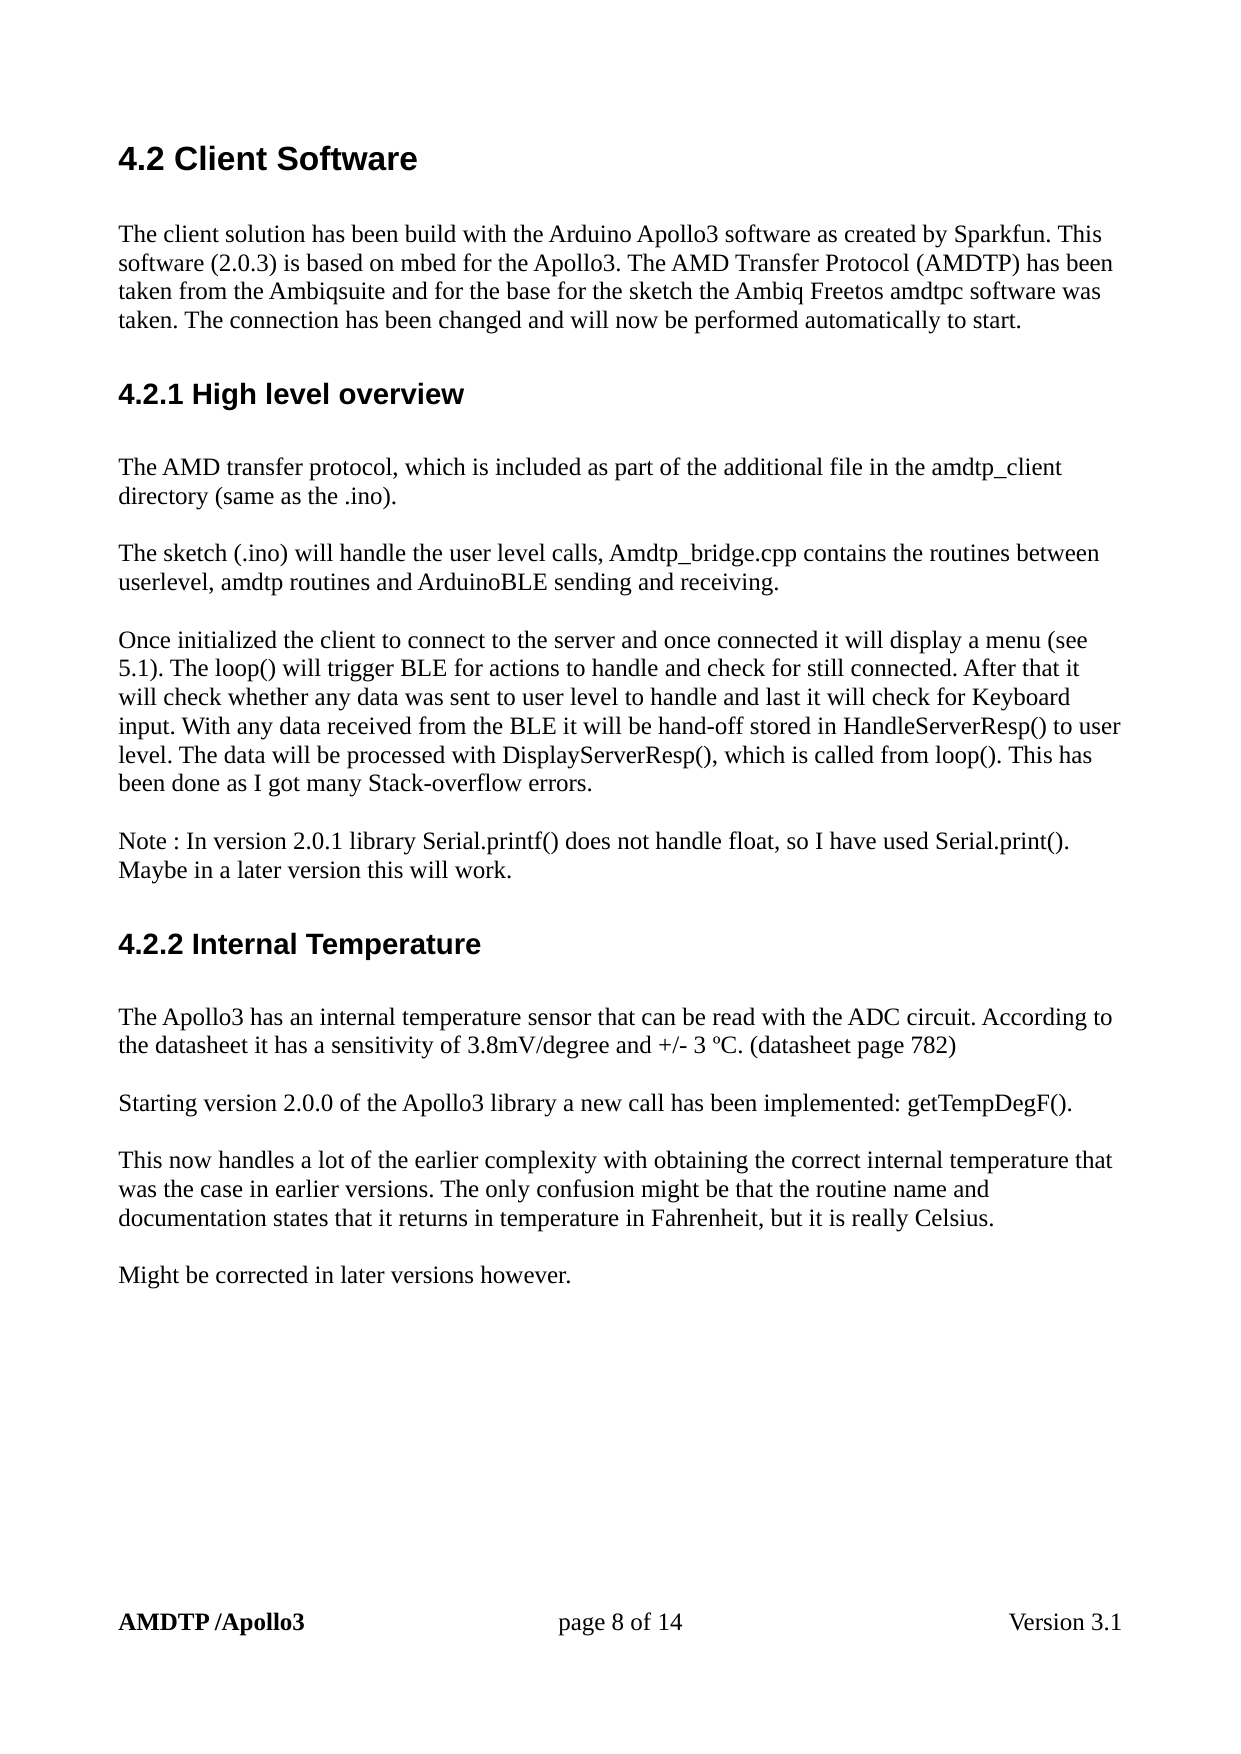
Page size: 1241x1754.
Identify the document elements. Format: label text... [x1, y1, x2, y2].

text The sketch (.ino) will handle the user level calls, Amdtp_bridge.cpp contains the routines between userlevel, amdtp routines and ArduinoBLE sending and receiving. [118, 538, 1122, 596]
subtitle 4.2.1 High level overview [118, 377, 1122, 411]
text The client solution has been build with the Arduino Apollo3 software as created by Sparkfun. This software (2.0.3) is based on mbed for the Apollo3. The AMD Transfer Protocol (AMDTP) has been taken from the Ambiqsuite and for the base for the sketch the Ambiq Freetos amdtpc software was taken. The connection has been changed and will now be performed automatically to start. [118, 219, 1122, 334]
text The Apollo3 has an internal temperature sensor that can be read with the ADC circuit. According to the datasheet it has a sensitivity of 3.8mV/degree and +/- 3 ºC. (datasheet page 782) [118, 1002, 1122, 1059]
text This now handles a lot of the earlier complexity with obtaining the correct internal temperature that was the case in earlier versions. The only confusion might be that the routine name and documentation states that it returns in temperature in Fahrenheit, but it is really Celsius. [118, 1146, 1122, 1232]
text Note : In version 2.0.1 library Serial.printf() does not handle float, so I have used Serial.print(). Maybe in a later version this will work. [118, 826, 1122, 883]
subtitle 4.2.2 Internal Temperature [118, 927, 1122, 961]
text Might be corrected in later versions however. [118, 1261, 1122, 1289]
text The AMD transfer protocol, which is included as part of the additional file in the amdtp_client directory (same as the .ino). [118, 452, 1122, 510]
text Once initialized the client to connect to the server and once connected it will display a menu (see 5.1). The loop() will trigger BLE for actions to handle and check for still connected. After that it will check whether any data was sent to user level to handle and last it will check for Keyboard input. With any data received from the BLE it will be hand-off stored in HandleServerResp() to user level. The data will be processed with DisplayServerResp(), which is called from loop(). This has been done as I got many Stack-overflow errors. [118, 625, 1122, 797]
text Starting version 2.0.0 of the Apollo3 library a new call has been implemented: getTempDegF(). [118, 1088, 1122, 1117]
subtitle 4.2 Client Software [118, 139, 1122, 178]
